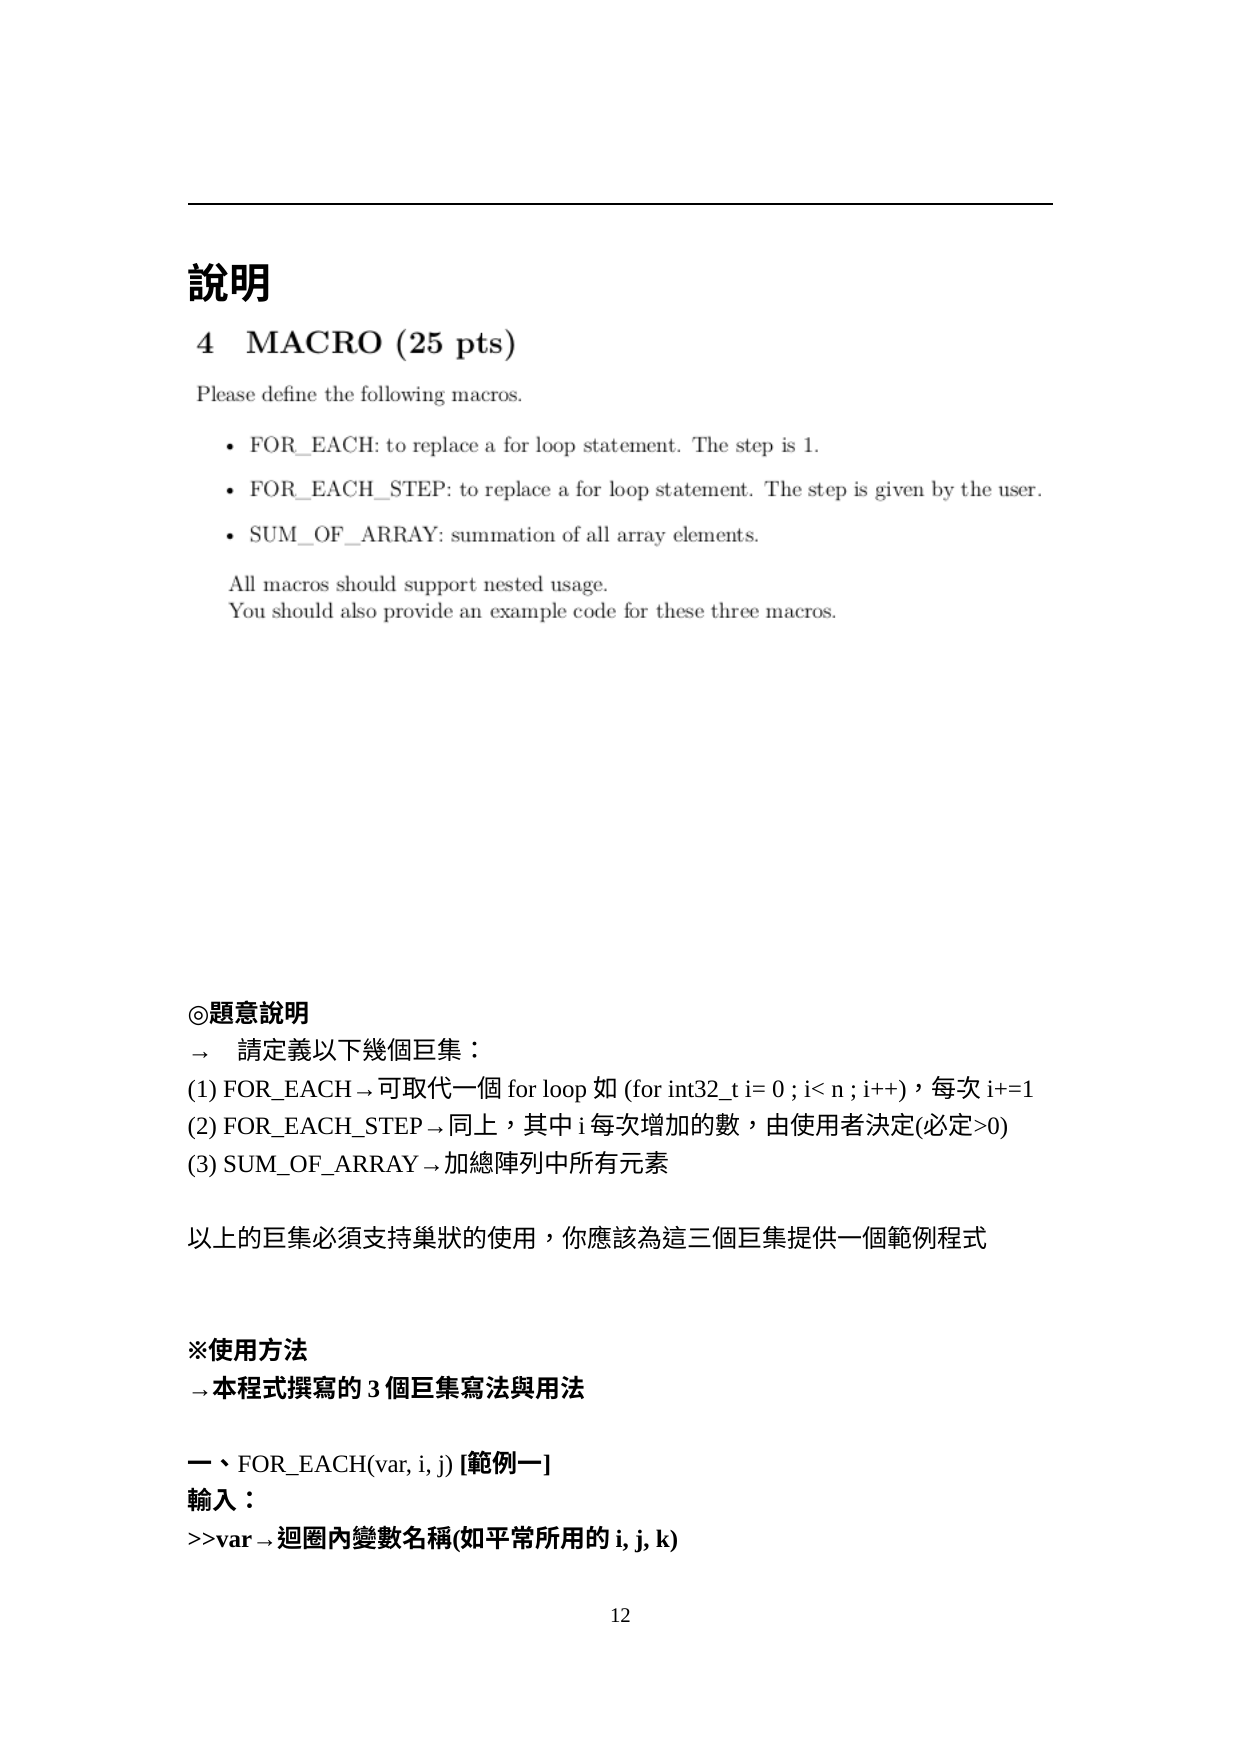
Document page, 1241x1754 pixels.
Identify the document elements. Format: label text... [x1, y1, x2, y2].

text 輸入： [187, 1480, 1053, 1517]
picture [187, 317, 1053, 638]
text (3) SUM_OF_ARRAY→加總陣列中所有元素 [187, 1142, 1053, 1180]
text →本程式撰寫的3個巨集寫法與用法 [187, 1367, 1053, 1405]
text (1) FOR_EACH→可取代一個for loop 如 (for int32_t i= 0 ; i< n ; i++)，每次i+=1 [187, 1067, 1053, 1105]
text (2) FOR_EACH_STEP→同上，其中i每次增加的數，由使用者決定(必定>0) [187, 1105, 1053, 1142]
text 一、FOR_EACH(var, i, j) [範例一] [187, 1442, 1053, 1480]
text >>var→迴圈內變數名稱(如平常所用的i, j, k) [187, 1517, 1053, 1555]
text 以上的巨集必須支持巢狀的使用，你應該為這三個巨集提供一個範例程式 [187, 1217, 1053, 1255]
text → 請定義以下幾個巨集： [187, 1030, 1053, 1067]
text 說明 [187, 242, 1053, 317]
text ※使用方法 [187, 1330, 1053, 1367]
text ◎題意說明 [187, 992, 1053, 1030]
